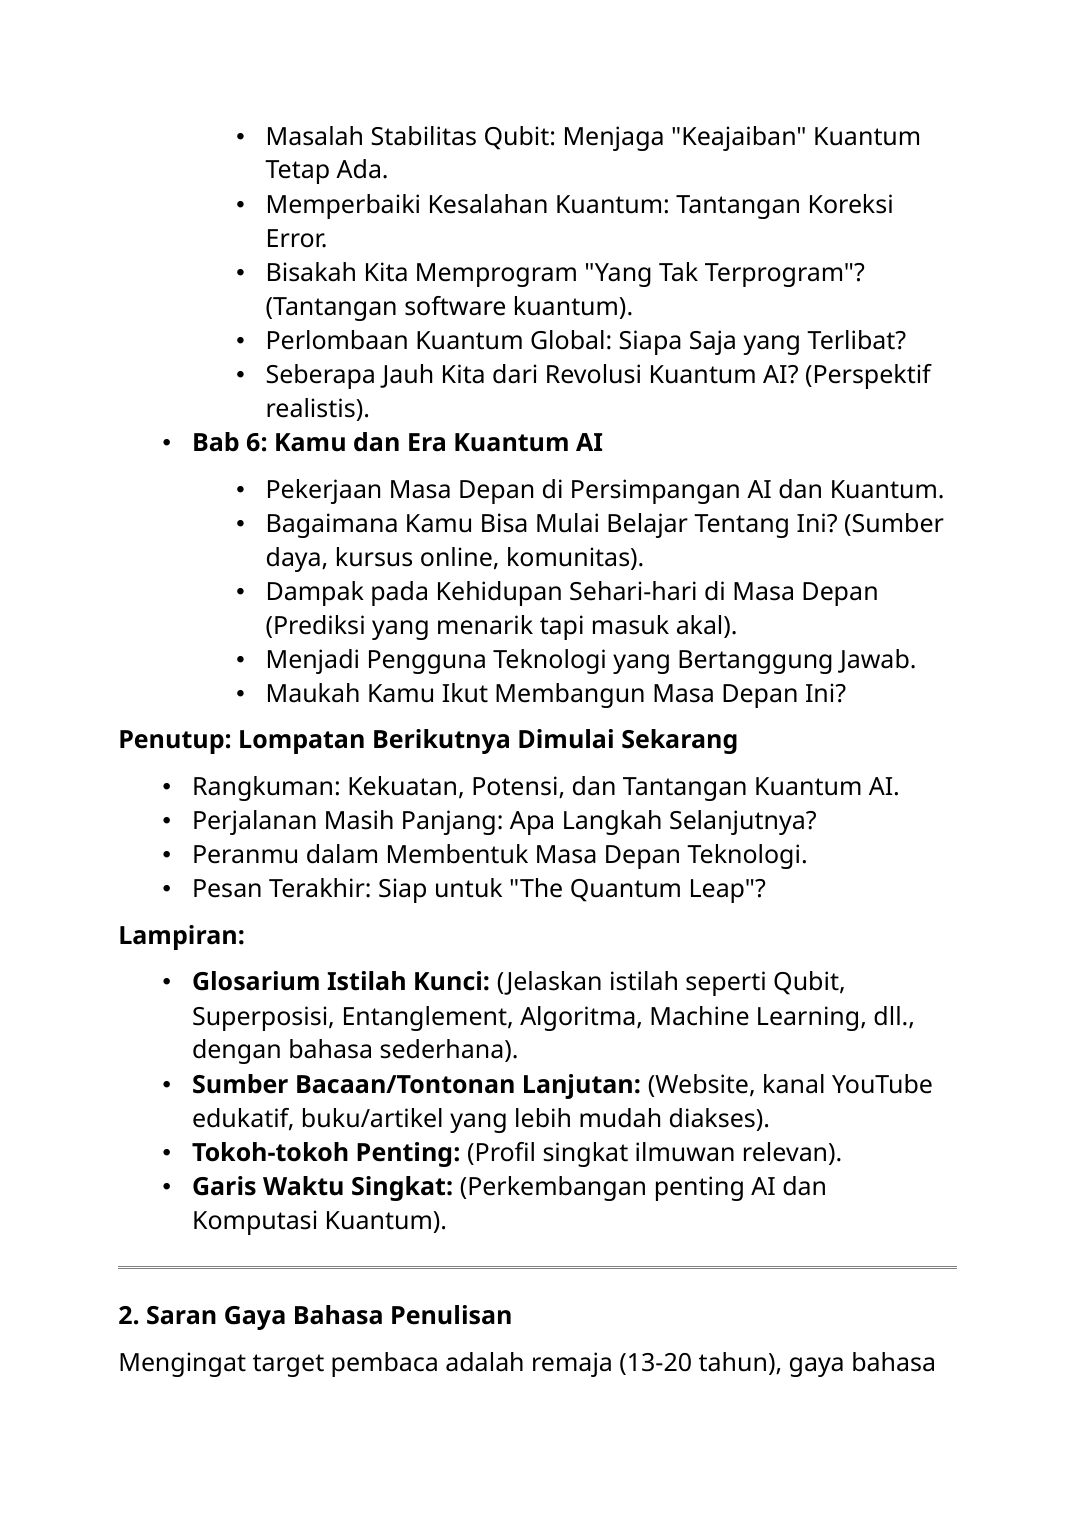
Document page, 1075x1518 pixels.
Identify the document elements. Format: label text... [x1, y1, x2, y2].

list Perlombaan Kuantum Global: Siapa Saja yang Terlibat? [236, 322, 957, 357]
list Dampak pada Kehidupan Sehari-hari di Masa Depan (Prediksi yang menarik tapi masuk akal). [236, 573, 957, 642]
list Menjadi Pengguna Teknologi yang Bertanggung Jawab. [236, 642, 957, 676]
list Rangkuman: Kekuatan, Potensi, dan Tantangan Kuantum AI. [162, 769, 957, 803]
list Bisakah Kita Memprogram "Yang Tak Terprogram"? (Tantangan software kuantum). [236, 254, 957, 322]
text Lampiran: [118, 917, 957, 952]
list Masalah Stabilitas Qubit: Menjaga "Keajaiban" Kuantum Tetap Ada. [236, 118, 957, 186]
list Garis Waktu Singkat: (Perkembangan penting AI dan Komputasi Kuantum). [162, 1168, 957, 1237]
list Maukah Kamu Ikut Membangun Masa Depan Ini? [236, 676, 957, 710]
list Memperbaiki Kesalahan Kuantum: Tantangan Koreksi Error. [236, 186, 957, 254]
text 2. Saran Gaya Bahasa Penulisan [118, 1298, 957, 1332]
list Bab 6: Kamu dan Era Kuantum AI [162, 425, 957, 459]
list Sumber Bacaan/Tontonan Lanjutan: (Website, kanal YouTube edukatif, buku/artikel yang lebih mudah diakses). [162, 1066, 957, 1134]
list Glosarium Istilah Kunci: (Jelaskan istilah seperti Qubit, Superposisi, Entanglement, Algoritma, Machine Learning, dll., dengan bahasa sederhana). [162, 964, 957, 1066]
list Peranmu dalam Membentuk Masa Depan Teknologi. [162, 837, 957, 871]
list Perjalanan Masih Panjang: Apa Langkah Selanjutnya? [162, 803, 957, 837]
list Tokoh-tokoh Penting: (Profil singkat ilmuwan relevan). [162, 1134, 957, 1168]
text Mengingat target pembaca adalah remaja (13-20 tahun), gaya bahasa [118, 1344, 957, 1378]
list Pesan Terakhir: Siap untuk "The Quantum Leap"? [162, 871, 957, 905]
list Pekerjaan Masa Depan di Persimpangan AI dan Kuantum. [236, 471, 957, 505]
list Seberapa Jauh Kita dari Revolusi Kuantum AI? (Perspektif realistis). [236, 357, 957, 425]
list Bagaimana Kamu Bisa Mulai Belajar Tentang Ini? (Sumber daya, kursus online, komunitas). [236, 505, 957, 573]
text Penutup: Lompatan Berikutnya Dimulai Sekarang [118, 722, 957, 756]
